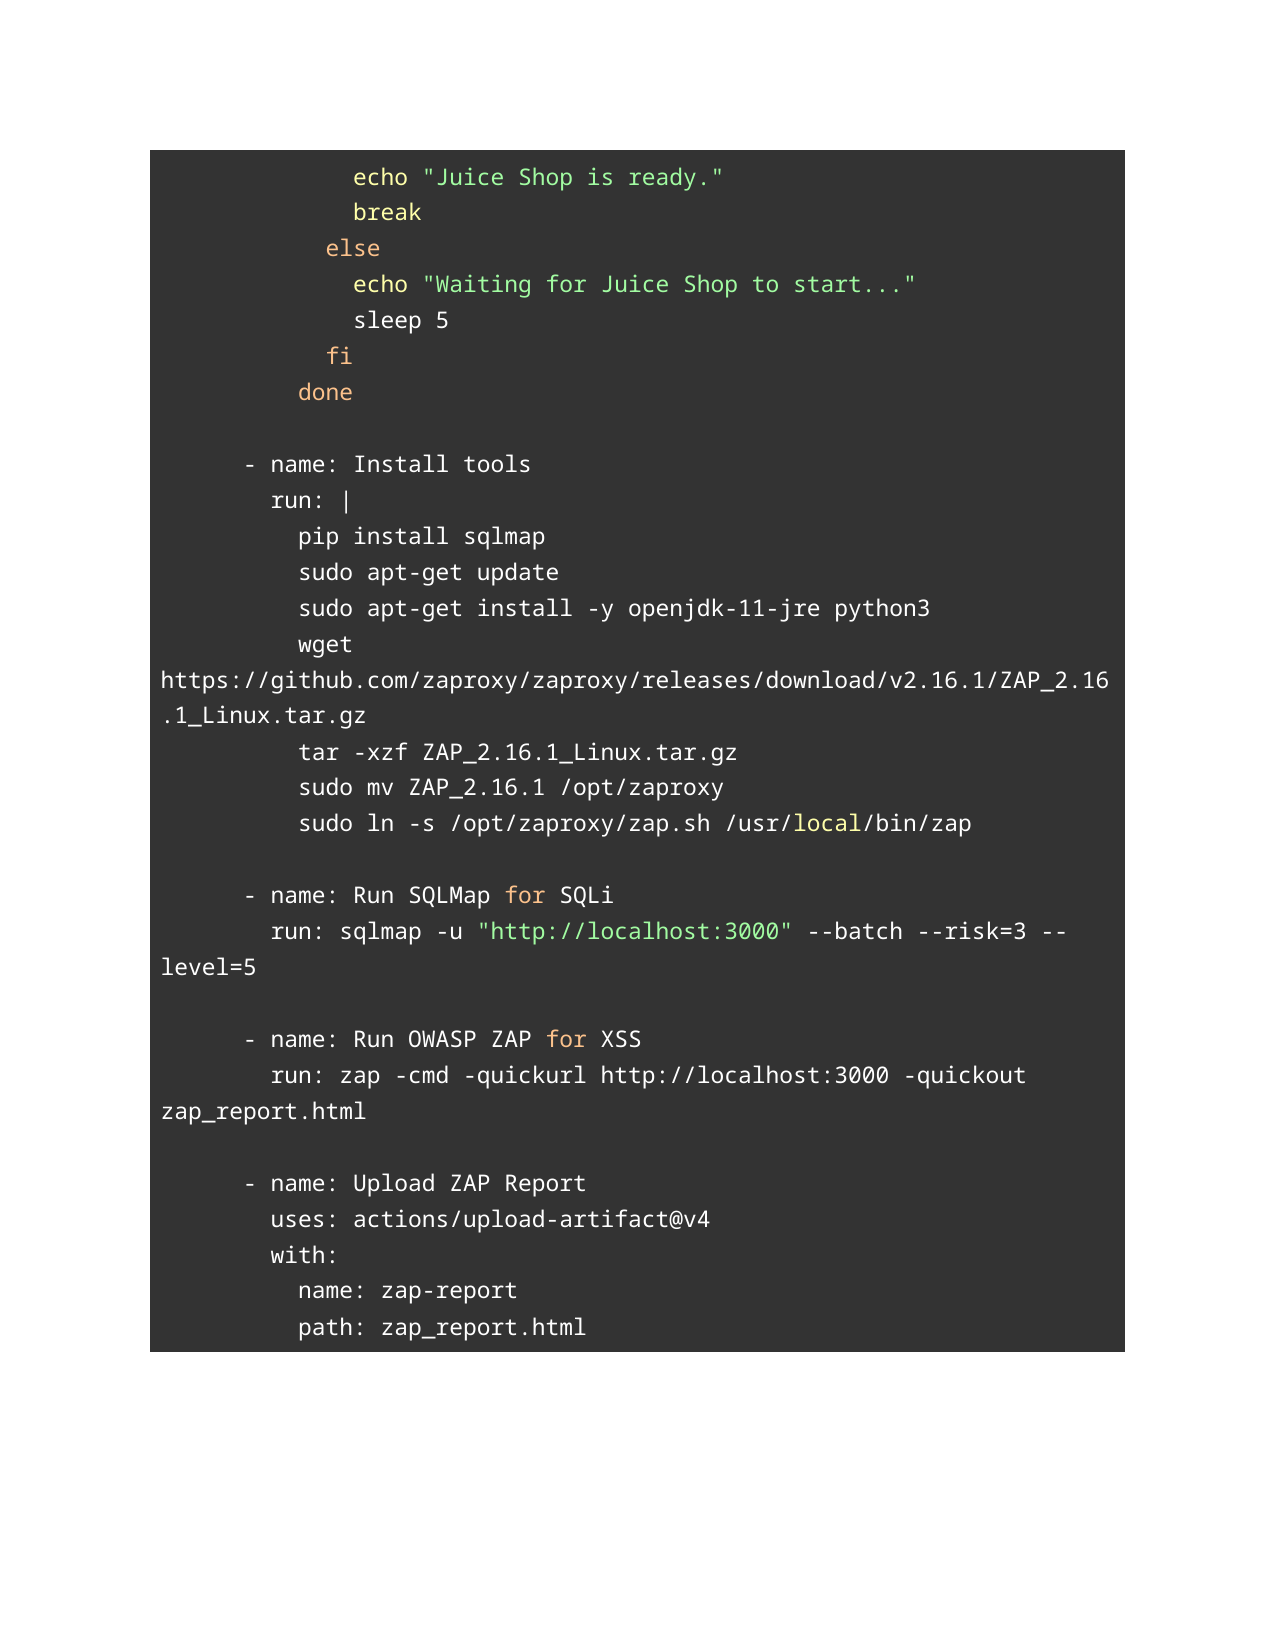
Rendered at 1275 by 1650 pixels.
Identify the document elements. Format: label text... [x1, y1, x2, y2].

table_header echo "Juice Shop is ready." break else echo "Waiting for Juice Shop to start..." sleep 5 fi done - name: Install tools run: | pip install sqlmap sudo apt-get update sudo apt-get install -y openjdk-11-jre python3 wget https://github.com/zaproxy/zaproxy/releases/download/v2.16.1/ZAP_2.16.1_Linux.tar.gz tar -xzf ZAP_2.16.1_Linux.tar.gz sudo mv ZAP_2.16.1 /opt/zaproxy sudo ln -s /opt/zaproxy/zap.sh /usr/local/bin/zap - name: Run SQLMap for SQLi run: sqlmap -u "http://localhost:3000" --batch --risk=3 --level=5 - name: Run OWASP ZAP for XSS run: zap -cmd -quickurl http://localhost:3000 -quickout zap_report.html - name: Upload ZAP Report uses: actions/upload-artifact@v4 with: name: zap-report path: zap_report.html [150, 150, 1125, 1352]
